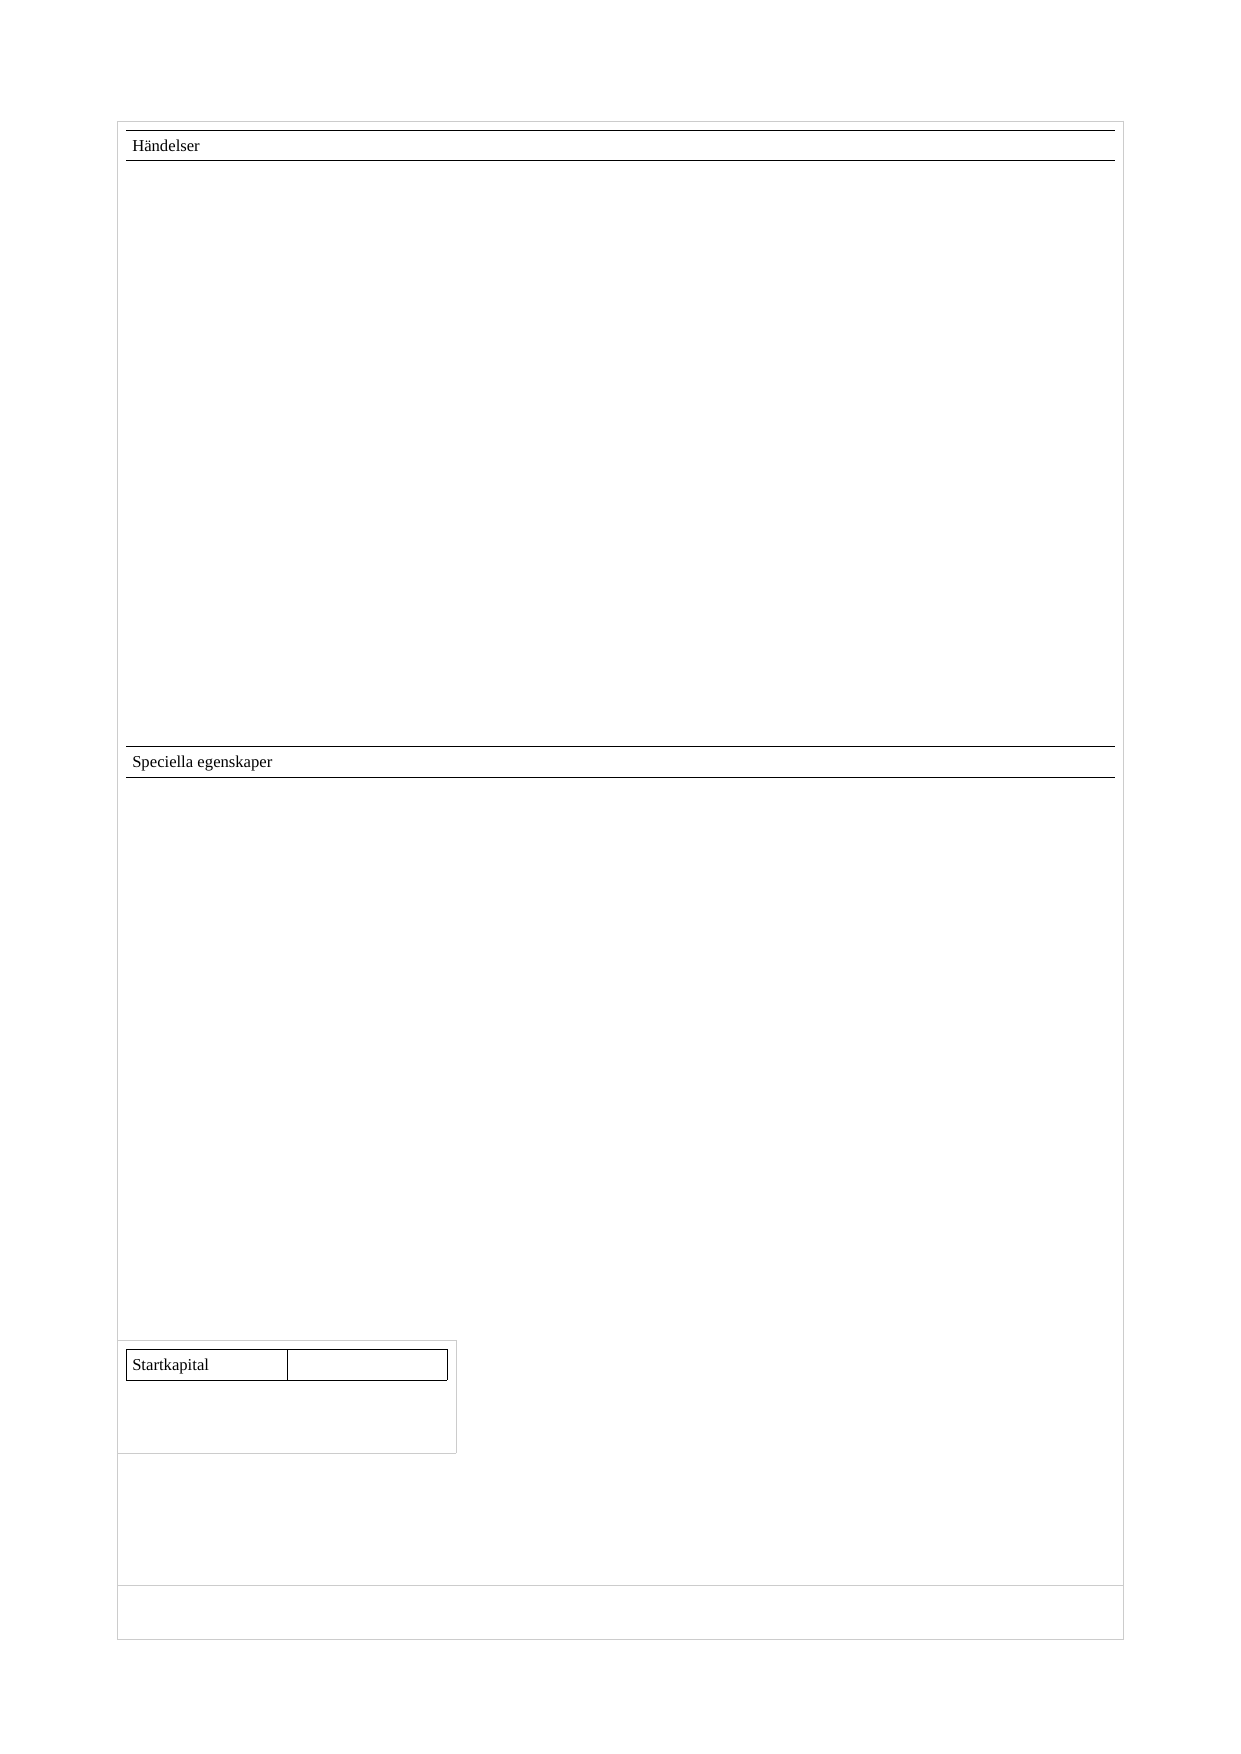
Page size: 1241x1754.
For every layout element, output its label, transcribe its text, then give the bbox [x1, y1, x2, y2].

table_cell [126, 571, 1115, 600]
table_cell [126, 249, 1115, 278]
table_cell [126, 395, 1115, 424]
table_cell [126, 983, 1115, 1012]
table_header Startkapital [127, 1350, 287, 1380]
table_header Händelser [126, 131, 1115, 160]
table_cell [126, 1158, 1115, 1187]
table_cell [126, 1041, 1115, 1070]
table_cell [126, 1012, 1115, 1041]
table_cell [126, 836, 1115, 865]
table_cell [126, 659, 1115, 688]
table_cell [126, 1275, 1115, 1304]
table_cell [126, 1188, 1115, 1217]
table_cell [126, 717, 1115, 746]
table_cell [126, 1129, 1115, 1158]
table_cell [126, 366, 1115, 395]
table_cell [126, 629, 1115, 659]
table_cell [126, 1217, 1115, 1246]
table_cell [126, 600, 1115, 629]
table_cell [126, 337, 1115, 366]
table_cell [126, 483, 1115, 512]
table_cell [126, 807, 1115, 836]
table_cell [126, 778, 1115, 807]
table_cell [126, 1100, 1115, 1129]
table_cell [126, 161, 1115, 190]
table_cell [126, 1305, 1115, 1334]
table_cell [126, 425, 1115, 454]
table_cell [126, 219, 1115, 249]
table_cell [126, 865, 1115, 895]
table_cell [126, 1246, 1115, 1275]
table_cell [126, 190, 1115, 219]
table_header [288, 1350, 447, 1380]
table_cell [126, 278, 1115, 307]
table_cell [126, 895, 1115, 924]
table_cell [126, 953, 1115, 982]
table_cell [126, 454, 1115, 483]
table_cell [126, 512, 1115, 542]
table_cell [126, 1070, 1115, 1099]
table_cell Speciella egenskaper [126, 747, 1115, 777]
table_cell [126, 542, 1115, 571]
table_cell [126, 924, 1115, 953]
table_cell [126, 308, 1115, 337]
table_cell [126, 688, 1115, 717]
